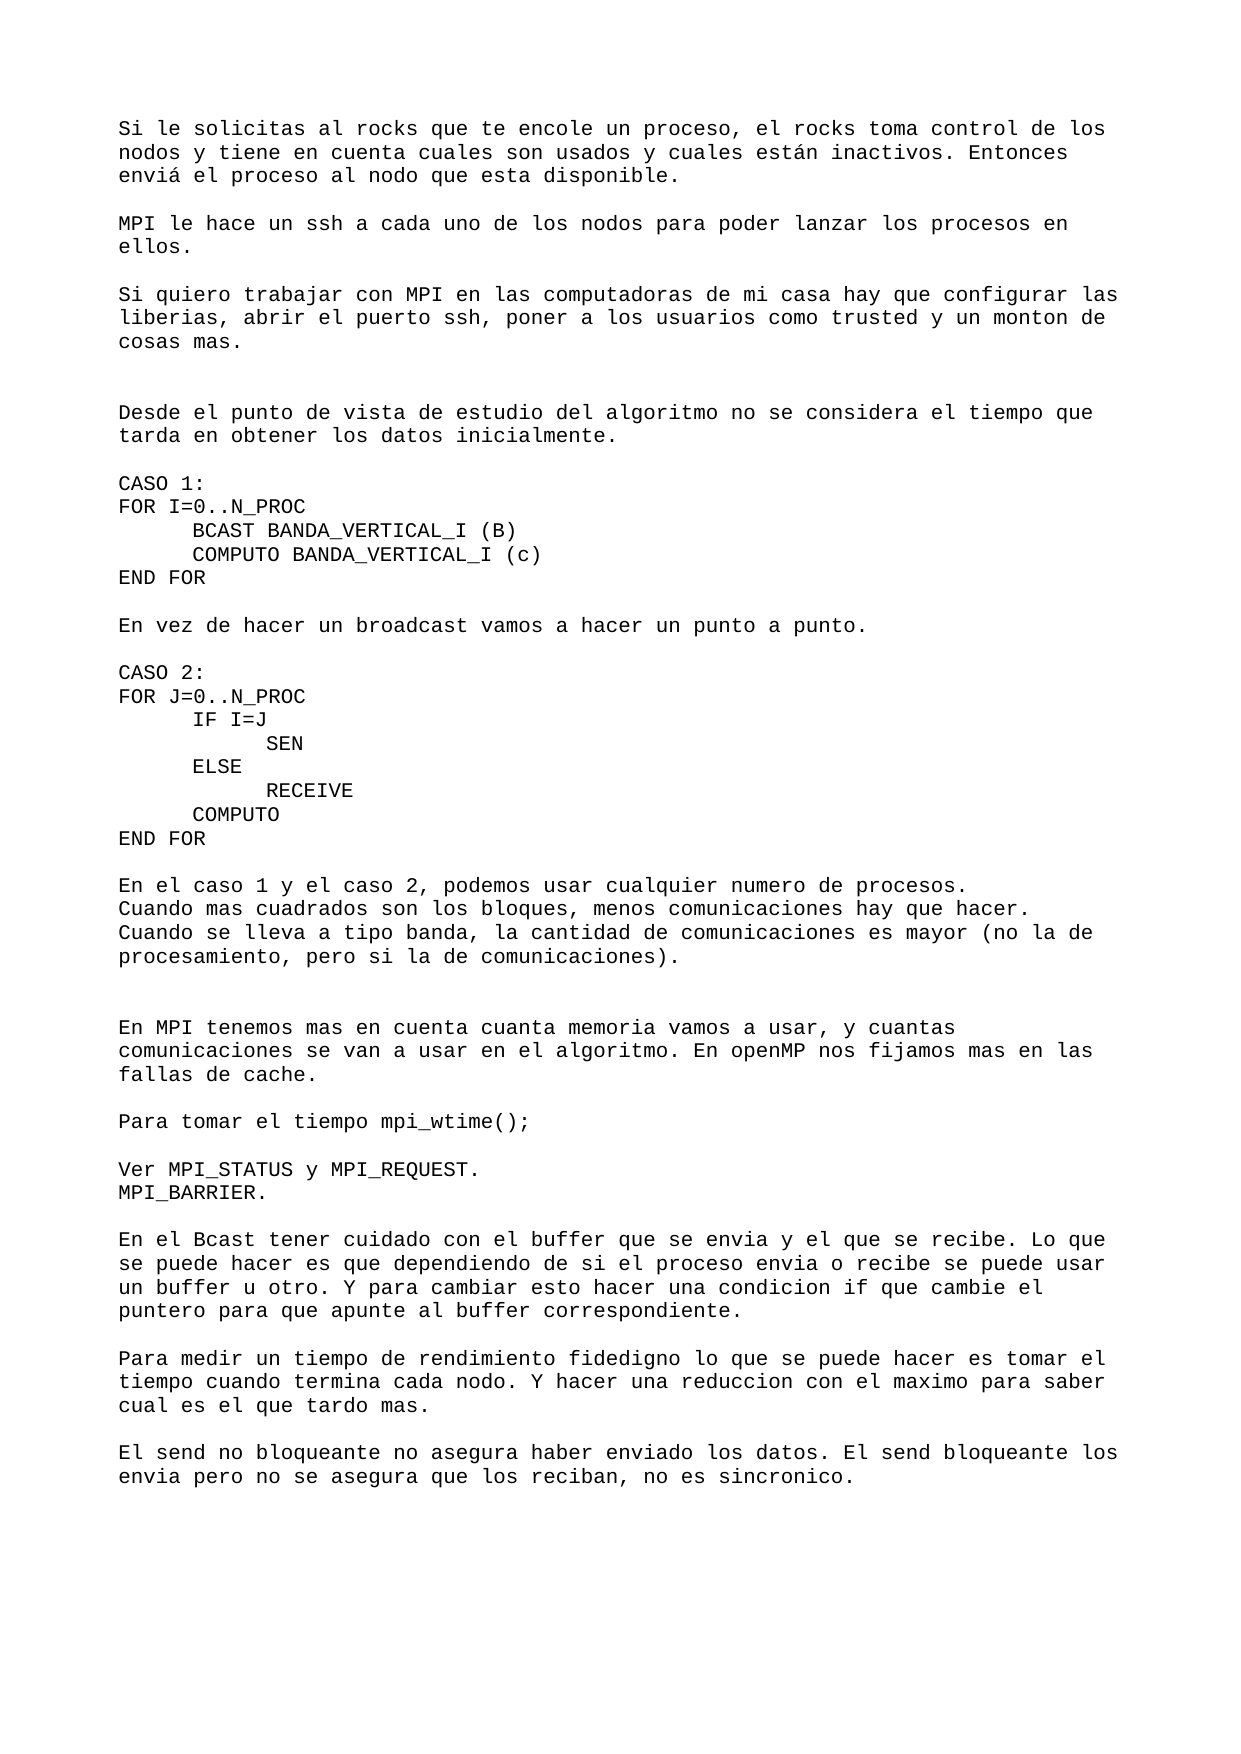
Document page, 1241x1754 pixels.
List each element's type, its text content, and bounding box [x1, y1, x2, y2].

text Si quiero trabajar con MPI en las computadoras de mi casa hay que configurar las liberias, abrir el puerto ssh, poner a los usuarios como trusted y un monton de cosas mas. [118, 284, 1122, 354]
text CASO 1: [118, 473, 1122, 496]
text Desde el punto de vista de estudio del algoritmo no se considera el tiempo que tarda en obtener los datos inicialmente. [118, 402, 1122, 449]
text MPI_BARRIER. [118, 1182, 1122, 1206]
text FOR I=0..N_PROC [118, 496, 1122, 520]
text Para medir un tiempo de rendimiento fidedigno lo que se puede hacer es tomar el tiempo cuando termina cada nodo. Y hacer una reduccion con el maximo para saber cual es el que tardo mas. [118, 1348, 1122, 1419]
text COMPUTO [118, 804, 1122, 827]
text RECEIVE [118, 780, 1122, 804]
text MPI le hace un ssh a cada uno de los nodos para poder lanzar los procesos en ellos. [118, 213, 1122, 260]
text FOR J=0..N_PROC [118, 686, 1122, 709]
text Ver MPI_STATUS y MPI_REQUEST. [118, 1158, 1122, 1182]
text CASO 2: [118, 662, 1122, 686]
text En vez de hacer un broadcast vamos a hacer un punto a punto. [118, 615, 1122, 638]
text Si le solicitas al rocks que te encole un proceso, el rocks toma control de los nodos y tiene en cuenta cuales son usados y cuales están inactivos. Entonces enviá el proceso al nodo que esta disponible. [118, 118, 1122, 189]
text IF I=J [118, 709, 1122, 733]
text END FOR [118, 827, 1122, 851]
text En el caso 1 y el caso 2, podemos usar cualquier numero de procesos. [118, 875, 1122, 898]
text SEN [118, 733, 1122, 757]
text Cuando se lleva a tipo banda, la cantidad de comunicaciones es mayor (no la de procesamiento, pero si la de comunicaciones). [118, 922, 1122, 969]
text END FOR [118, 567, 1122, 591]
text En MPI tenemos mas en cuenta cuanta memoria vamos a usar, y cuantas comunicaciones se van a usar en el algoritmo. En openMP nos fijamos mas en las fallas de cache. [118, 1017, 1122, 1088]
text En el Bcast tener cuidado con el buffer que se envia y el que se recibe. Lo que se puede hacer es que dependiendo de si el proceso envia o recibe se puede usar un buffer u otro. Y para cambiar esto hacer una condicion if que cambie el puntero para que apunte al buffer correspondiente. [118, 1229, 1122, 1324]
text Para tomar el tiempo mpi_wtime(); [118, 1111, 1122, 1135]
text ELSE [118, 757, 1122, 780]
text COMPUTO BANDA_VERTICAL_I (c) [118, 544, 1122, 567]
text Cuando mas cuadrados son los bloques, menos comunicaciones hay que hacer. [118, 898, 1122, 922]
text BCAST BANDA_VERTICAL_I (B) [118, 520, 1122, 544]
text El send no bloqueante no asegura haber enviado los datos. El send bloqueante los envia pero no se asegura que los reciban, no es sincronico. [118, 1442, 1122, 1489]
